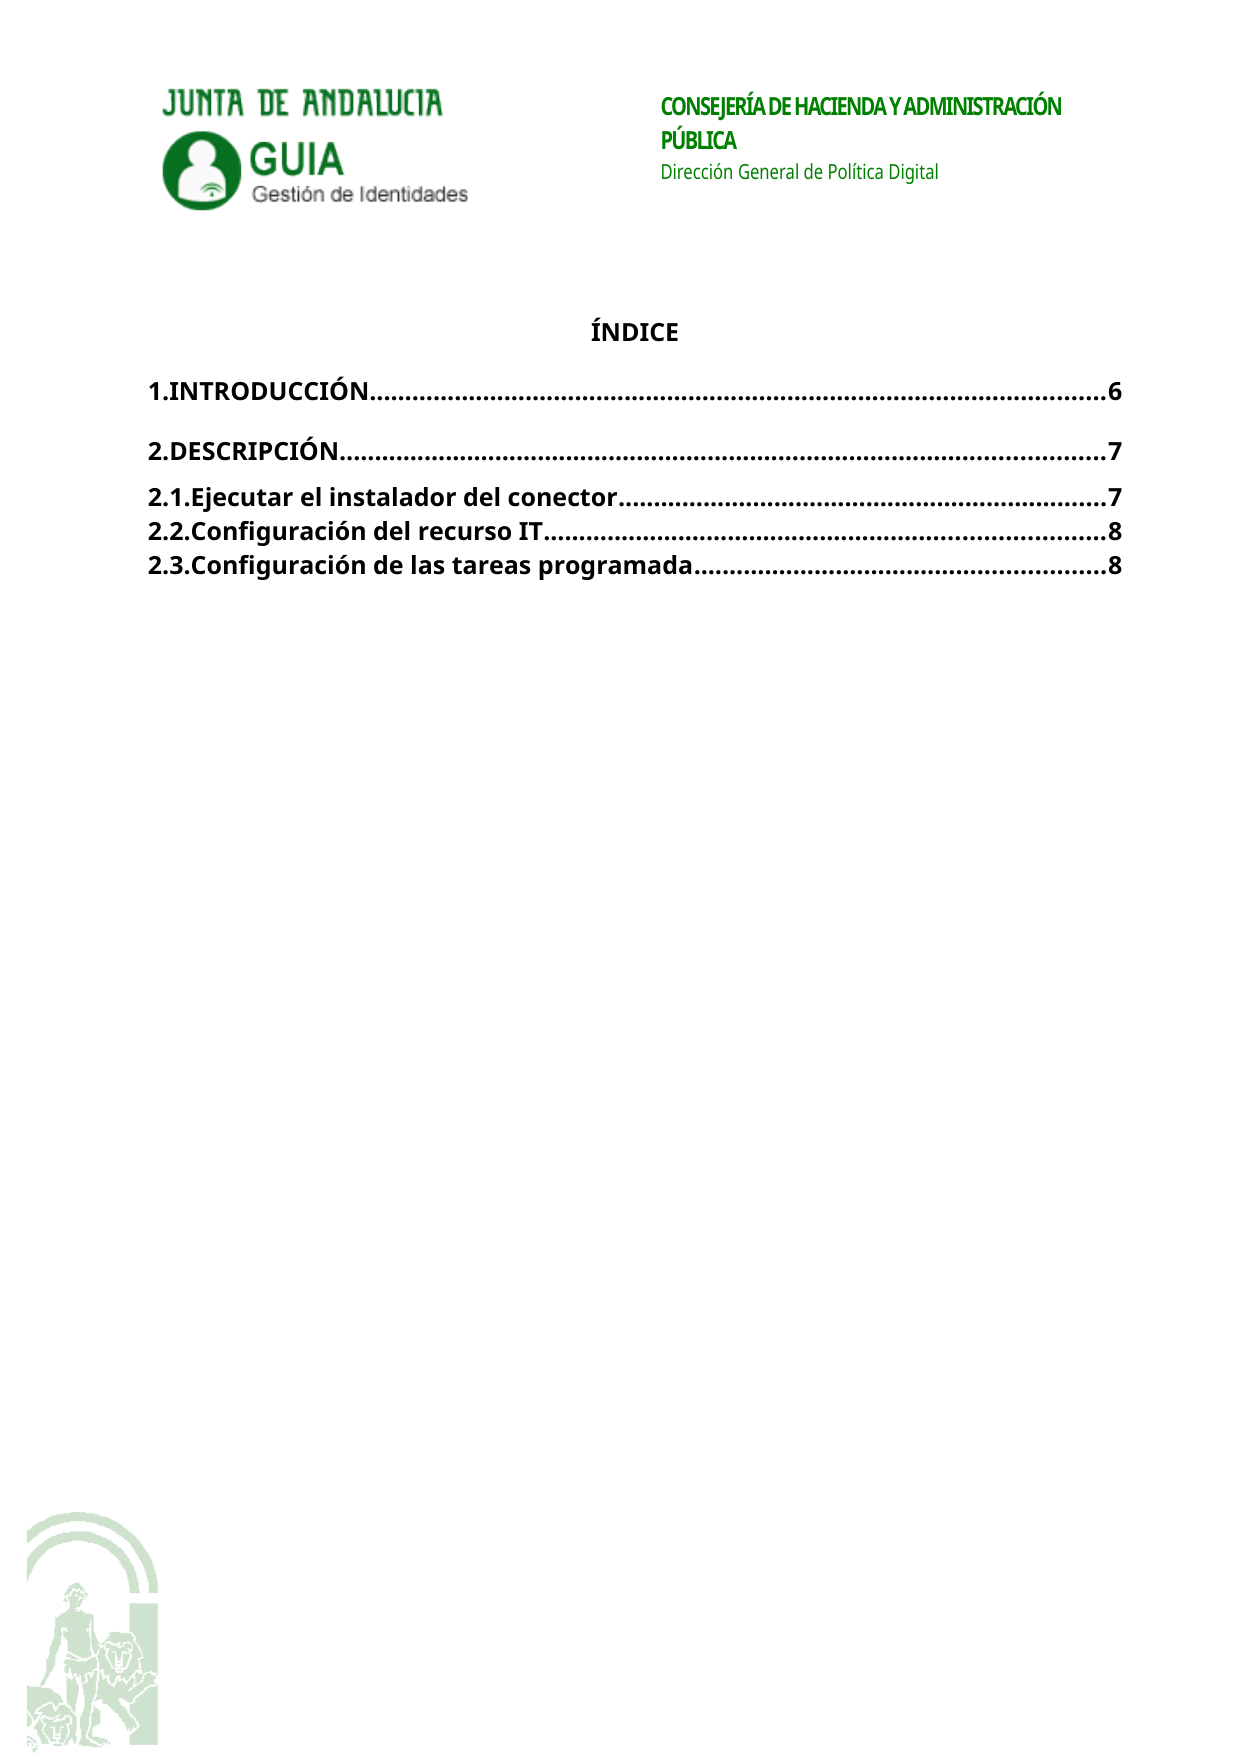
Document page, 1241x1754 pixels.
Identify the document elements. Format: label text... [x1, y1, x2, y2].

picture [26, 1511, 159, 1753]
text 2.2.Configuración del recurso IT 8 [148, 514, 1122, 548]
text 1.INTRODUCCIÓN 6 [148, 374, 1122, 408]
subtitle ÍNDICE [148, 315, 1122, 349]
text 2.3.Configuración de las tareas programada 8 [148, 548, 1122, 582]
text 2.1.Ejecutar el instalador del conector 7 [148, 480, 1122, 514]
picture [147, 82, 498, 225]
text 2.DESCRIPCIÓN 7 [148, 433, 1122, 467]
